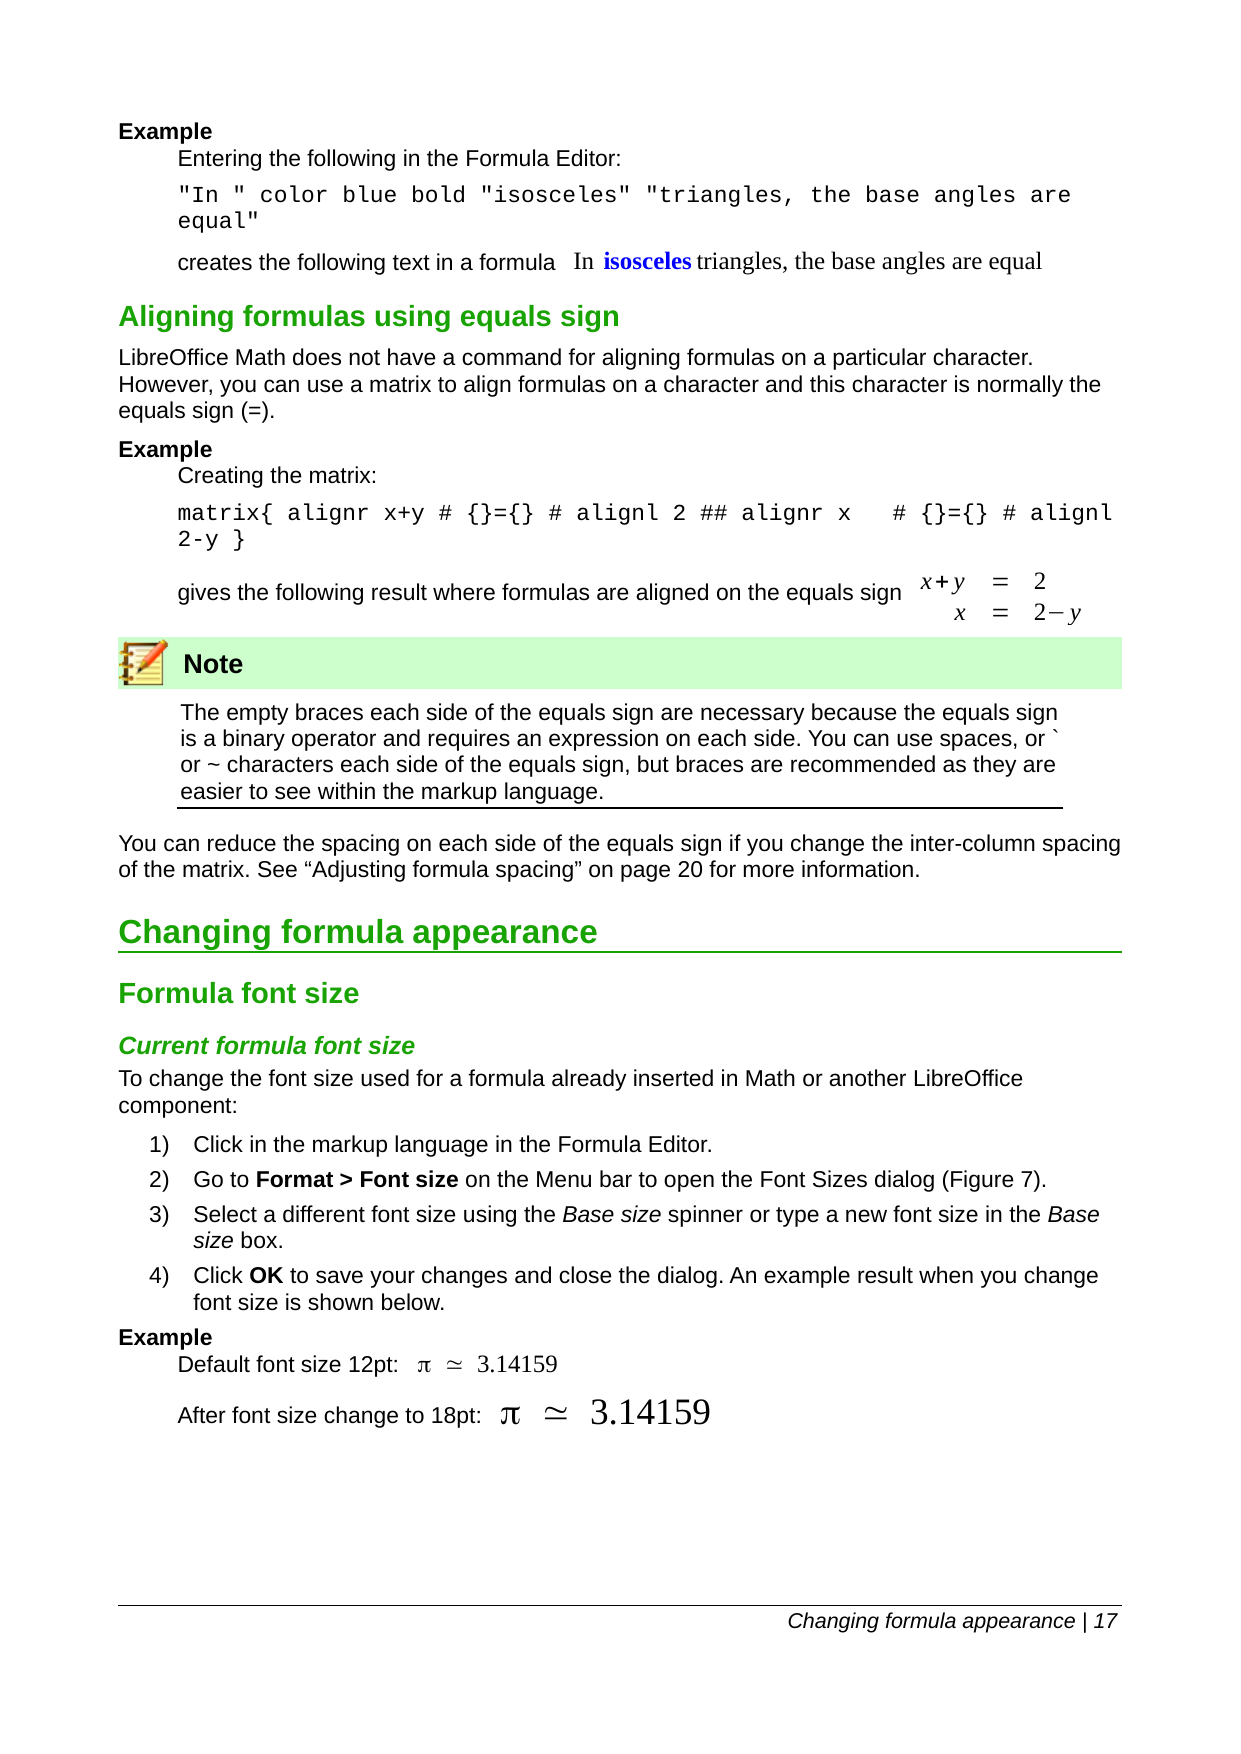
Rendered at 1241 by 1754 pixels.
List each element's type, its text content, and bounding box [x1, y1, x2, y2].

list Go to Format > Font size on the Menu bar to open the Font Sizes dialog (Figure 7). [169, 1166, 1122, 1192]
text Example [118, 436, 1122, 462]
text "In " color blue bold "isosceles" "triangles, the base angles are equal" [177, 183, 1122, 235]
list Click OK to save your changes and close the dialog. An example result when you change font size is shown below. [169, 1262, 1122, 1315]
text After font size change to 18pt: [177, 1391, 1122, 1432]
subtitle Formula font size [118, 976, 1122, 1010]
subtitle Note [118, 637, 1122, 689]
text Default font size 12pt: [177, 1350, 1122, 1378]
subtitle Aligning formulas using equals sign [118, 299, 1122, 332]
text gives the following result where formulas are aligned on the equals sign [177, 565, 1122, 625]
text Example [118, 118, 1122, 144]
text creates the following text in a formula [177, 248, 1122, 275]
picture [119, 638, 170, 689]
text LibreOffice Math does not have a command for aligning formulas on a particular character. However, you can use a matrix to align formulas on a character and this character is normally the equals sign (=). [118, 344, 1122, 423]
subtitle Current formula font size [118, 1031, 1122, 1059]
text Entering the following in the Formula Editor: [177, 144, 1122, 171]
text Creating the matrix: [177, 462, 1122, 488]
list Select a different font size using the Base size spinner or type a new font size in the Base size box. [169, 1201, 1122, 1254]
text You can reduce the spacing on each side of the equals sign if you change the inter-column spacing of the matrix. See “Adjusting formula spacing” on page 20 for more information. [118, 830, 1122, 883]
text The empty braces each side of the equals sign are necessary because the equals sign is a binary operator and requires an expression on each side. You can use spaces, or ` or ~ characters each side of the equals sign, but braces are recommended as they are easier to see within the markup language. [177, 696, 1063, 807]
list Click in the markup language in the Formula Editor. [169, 1131, 1122, 1157]
subtitle Changing formula appearance [118, 912, 1122, 951]
text To change the font size used for a formula already inserted in Math or another LibreOffice component: [118, 1065, 1122, 1118]
text matrix{ alignr x+y # {}={} # alignl 2 ## alignr x # {}={} # alignl 2-y } [177, 501, 1122, 553]
text Example [118, 1324, 1122, 1350]
